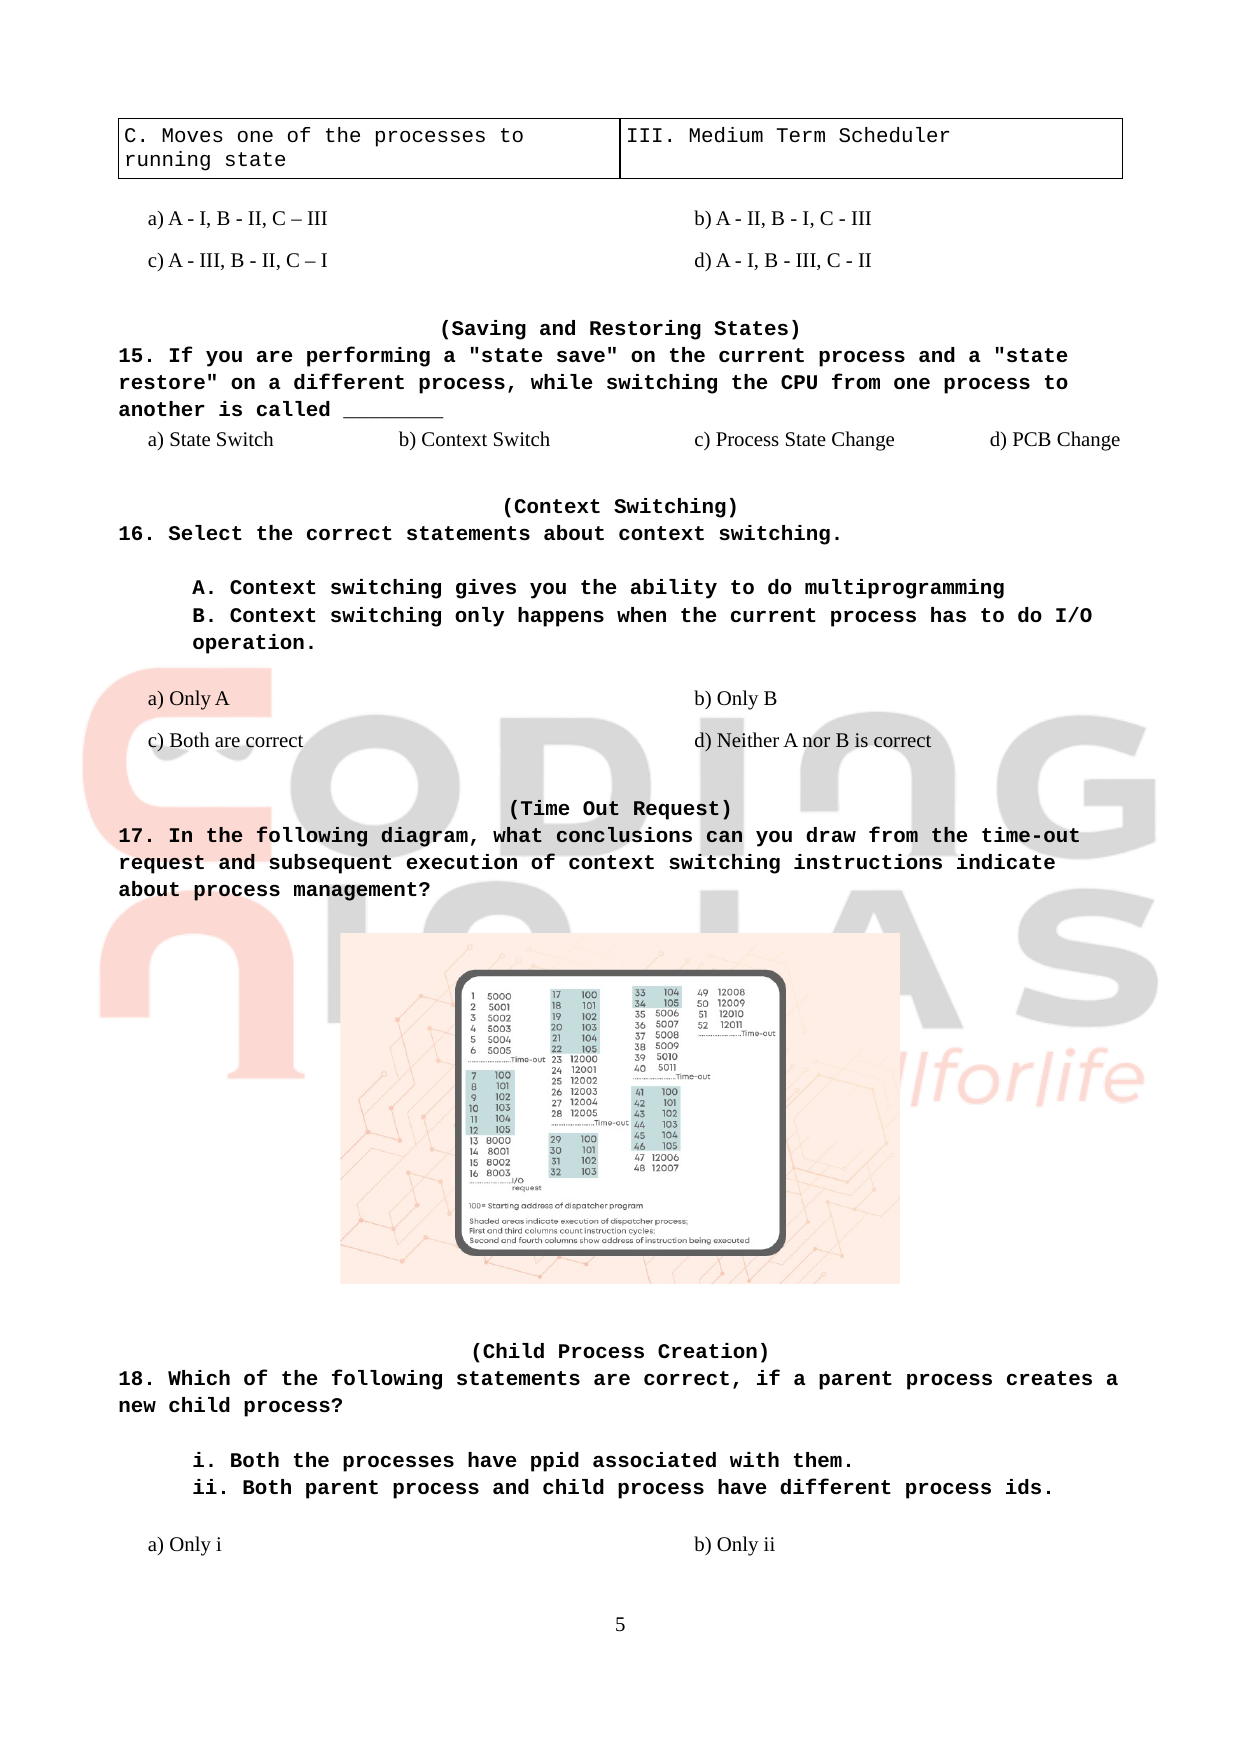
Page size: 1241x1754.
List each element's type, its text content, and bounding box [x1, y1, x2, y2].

text 18. Which of the following statements are correct, if a parent process creates a new child process? [118, 1368, 1122, 1419]
text c) Both are correct d) Neither A nor B is correct [148, 728, 1122, 752]
text a) State Switch b) Context Switch c) Process State Change d) PCB Change [148, 426, 1122, 451]
text a) Only i b) Only ii [148, 1531, 1122, 1556]
text (Time Out Request) [118, 798, 1122, 821]
text (Context Switching) [118, 496, 1122, 519]
text a) A - I, B - II, C – III b) A - II, B - I, C - III [148, 206, 1122, 230]
text a) Only A b) Only B [148, 686, 1122, 710]
text ii. Both parent process and child process have different process ids. [192, 1477, 1122, 1501]
text B. Context switching only happens when the current process has to do I/O operation. [192, 604, 1122, 655]
text A. Context switching gives you the ability to do multiprogramming [192, 577, 1122, 601]
text 16. Select the correct statements about context switching. [118, 523, 1122, 547]
picture [340, 933, 900, 1284]
text (Saving and Restoring States) [118, 318, 1122, 341]
text c) A - III, B - II, C – I d) A - I, B - III, C - II [148, 248, 1122, 272]
text (Child Process Creation) [118, 1341, 1122, 1365]
text 15. If you are performing a "state save" on the current process and a "state restore" on a different process, while switching the CPU from one process to another is called ________ [118, 345, 1122, 423]
text i. Both the processes have ppid associated with them. [192, 1450, 1122, 1473]
table_cell C. Moves one of the processes to running state [119, 119, 619, 178]
text 17. In the following diagram, what conclusions can you draw from the time-out request and subsequent execution of context switching instructions indicate about process management? [118, 825, 1122, 903]
table_cell III. Medium Term Scheduler [621, 119, 1122, 178]
